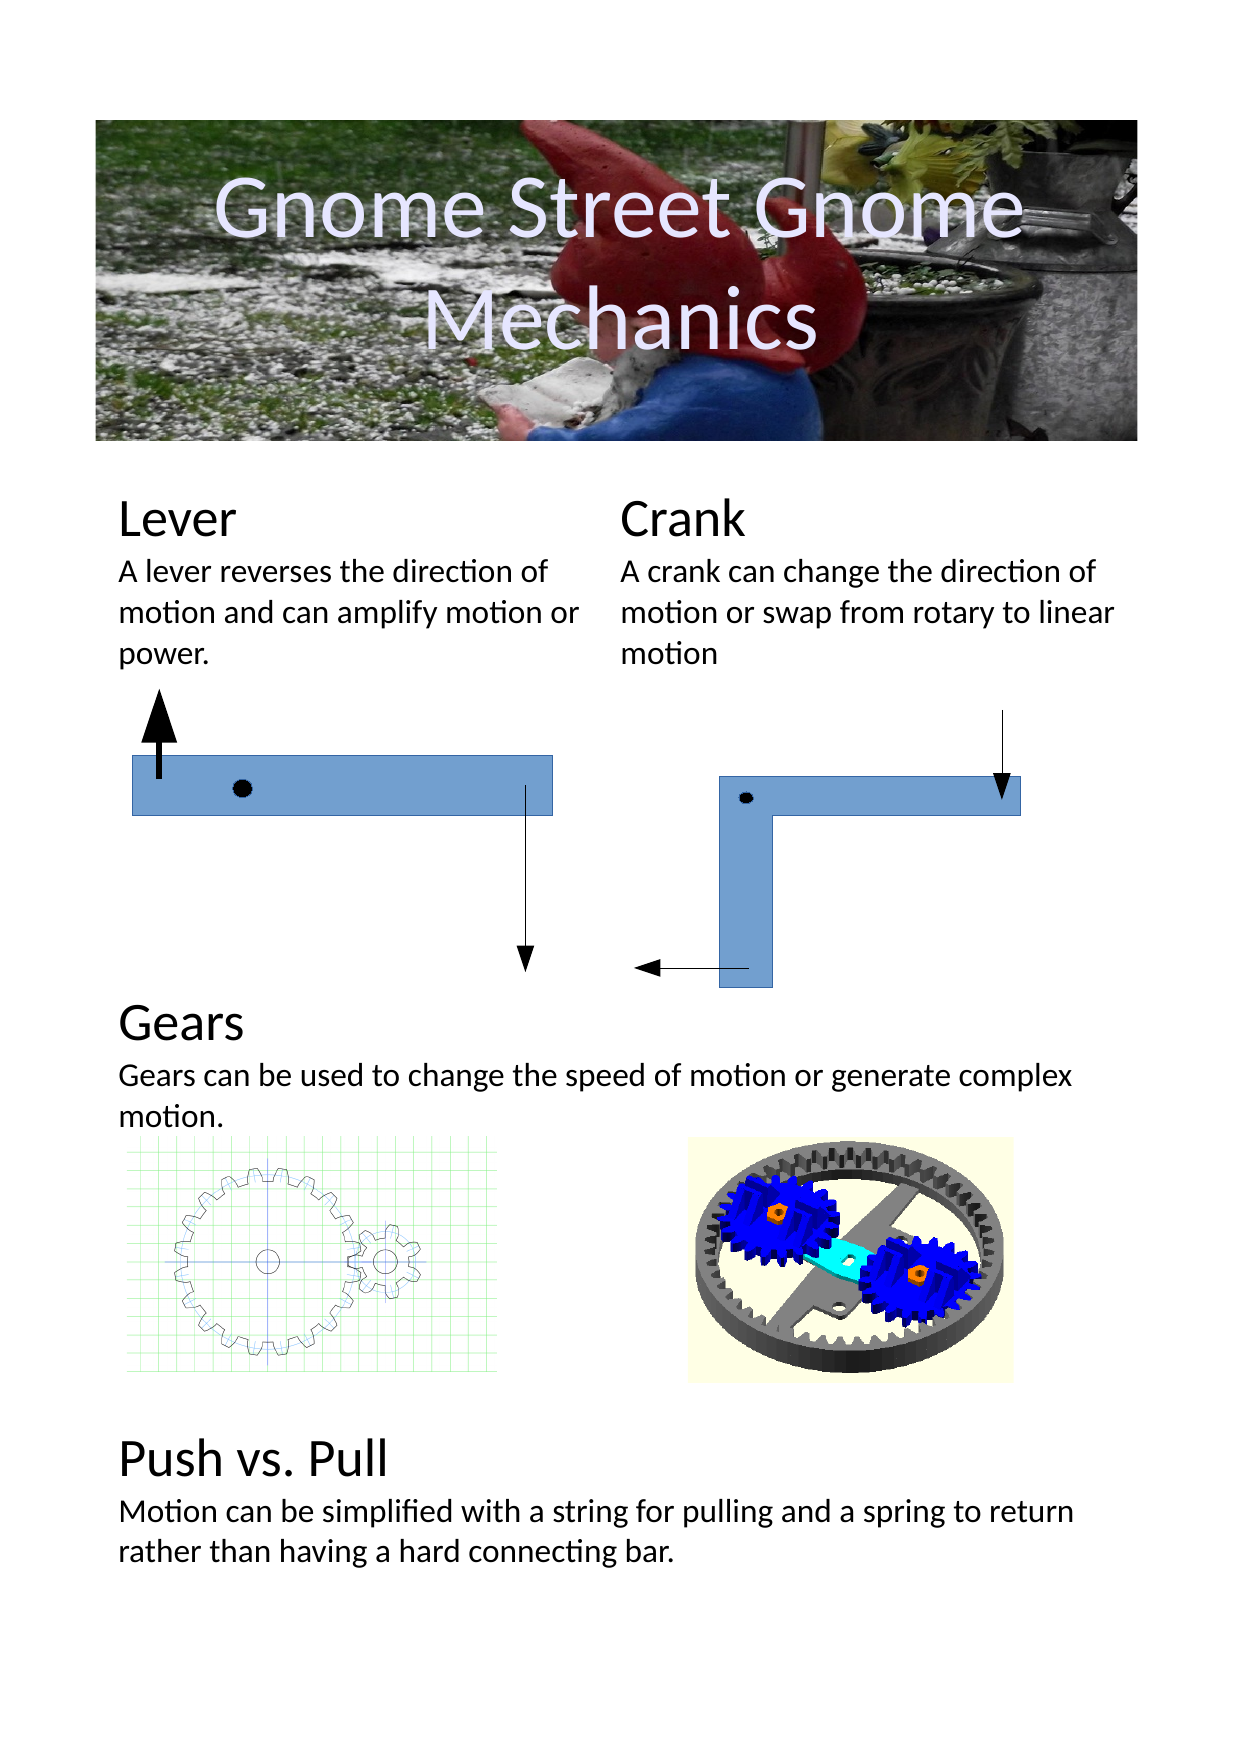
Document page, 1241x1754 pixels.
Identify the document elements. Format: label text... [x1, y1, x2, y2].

text Gears [118, 952, 1122, 1054]
text A crank can change the direction of motion or swap from rotary to linear motion [620, 550, 1122, 673]
text Gears can be used to change the speed of motion or generate complex motion. [118, 1054, 1122, 1135]
text Push vs. Pull [118, 1423, 1122, 1489]
text Crank [620, 484, 1122, 550]
picture [126, 1136, 405, 1372]
text Lever [118, 484, 620, 550]
text A lever reverses the direction of motion and can amplify motion or power. [118, 550, 620, 673]
picture [687, 1137, 1014, 1383]
picture [95, 120, 1138, 441]
text Motion can be simplified with a string for pulling and a spring to return rather than having a hard connecting bar. [118, 1489, 1122, 1571]
